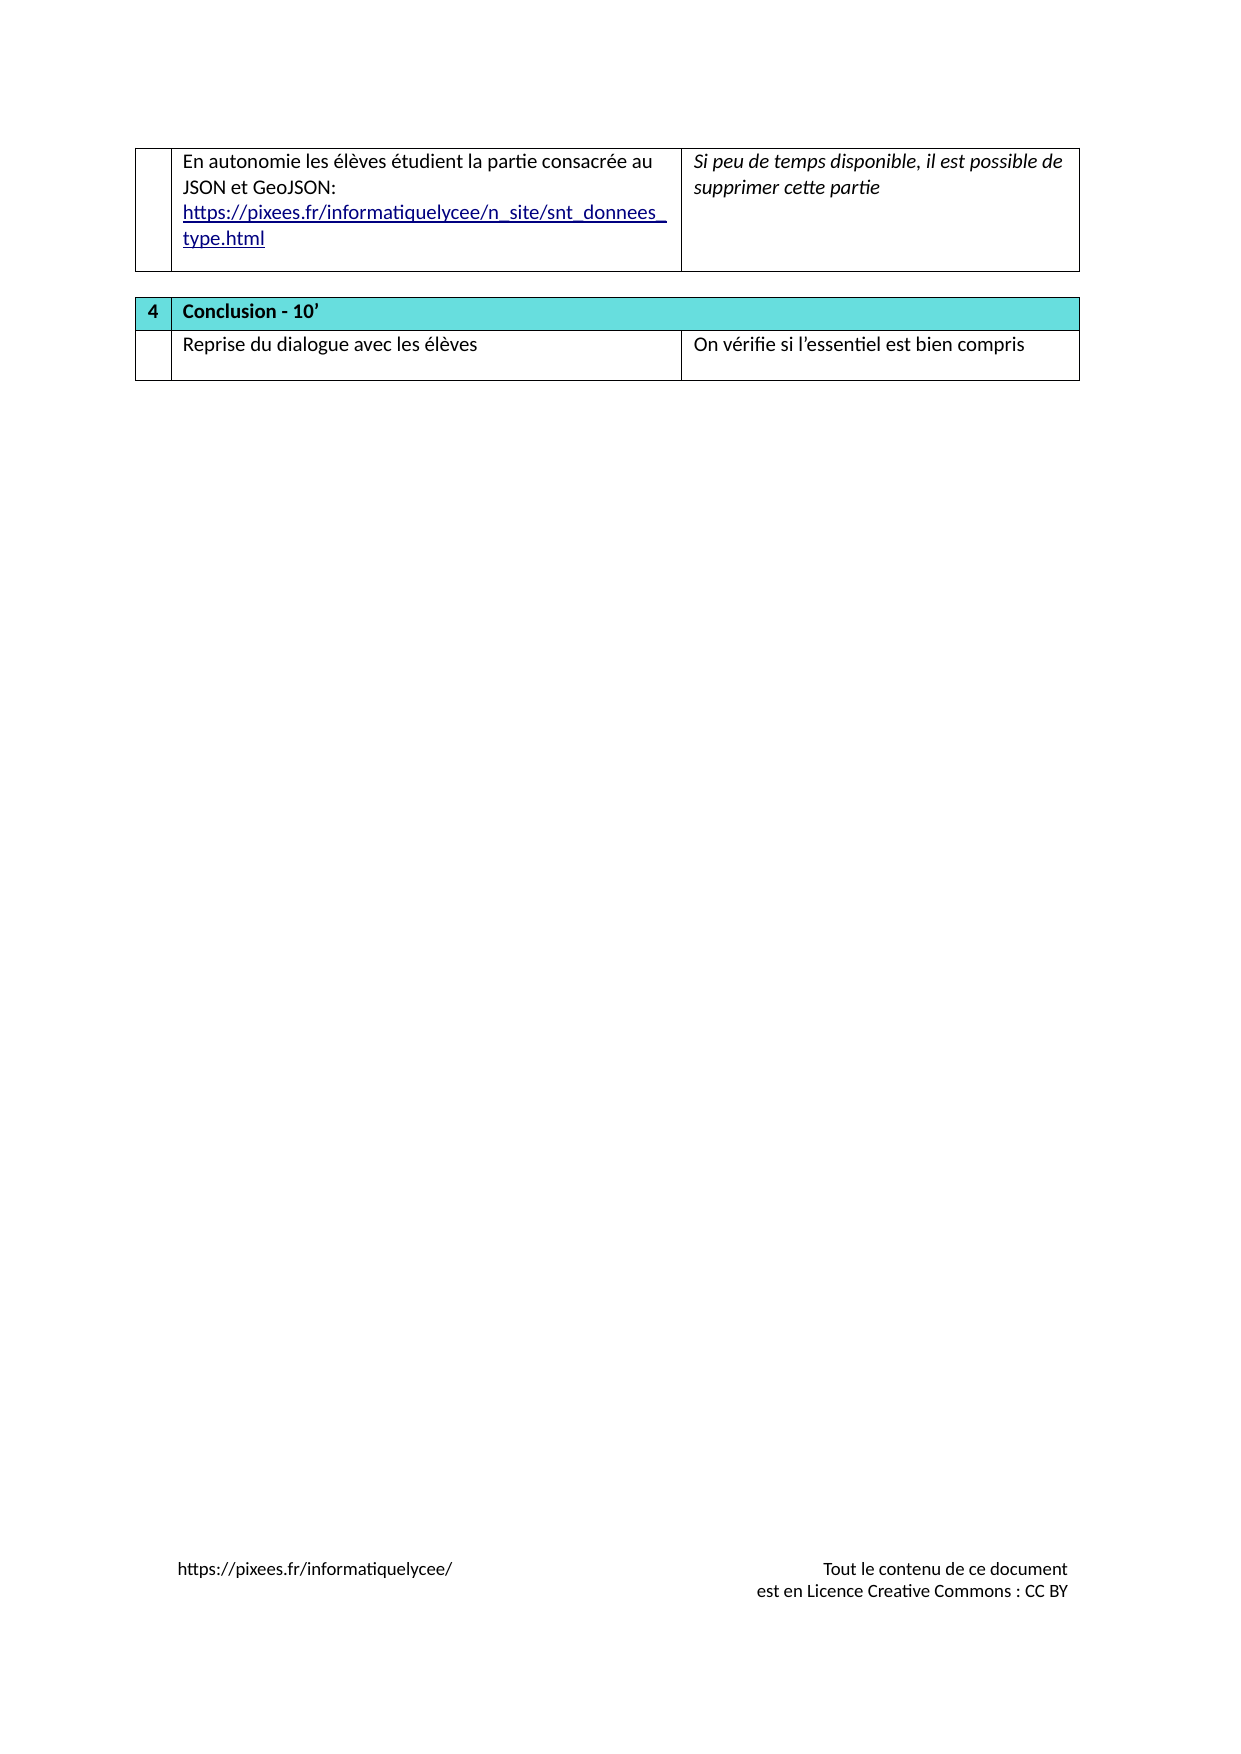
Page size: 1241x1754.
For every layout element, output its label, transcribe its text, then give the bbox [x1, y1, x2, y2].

table_header Conclusion - 10’ [172, 298, 1079, 330]
table_cell On vérifie si l’essentiel est bien compris [682, 331, 1079, 380]
table_cell Reprise du dialogue avec les élèves [172, 331, 681, 380]
table_cell En autonomie les élèves étudient la partie consacrée au JSON et GeoJSON: https://pixees.fr/informatiquelycee/n_site/snt_donnees_type.html [172, 149, 681, 271]
table_cell [136, 149, 171, 271]
table_cell [136, 331, 171, 380]
table_cell Si peu de temps disponible, il est possible de supprimer cette partie [682, 149, 1079, 271]
table_header 4 [136, 298, 171, 330]
